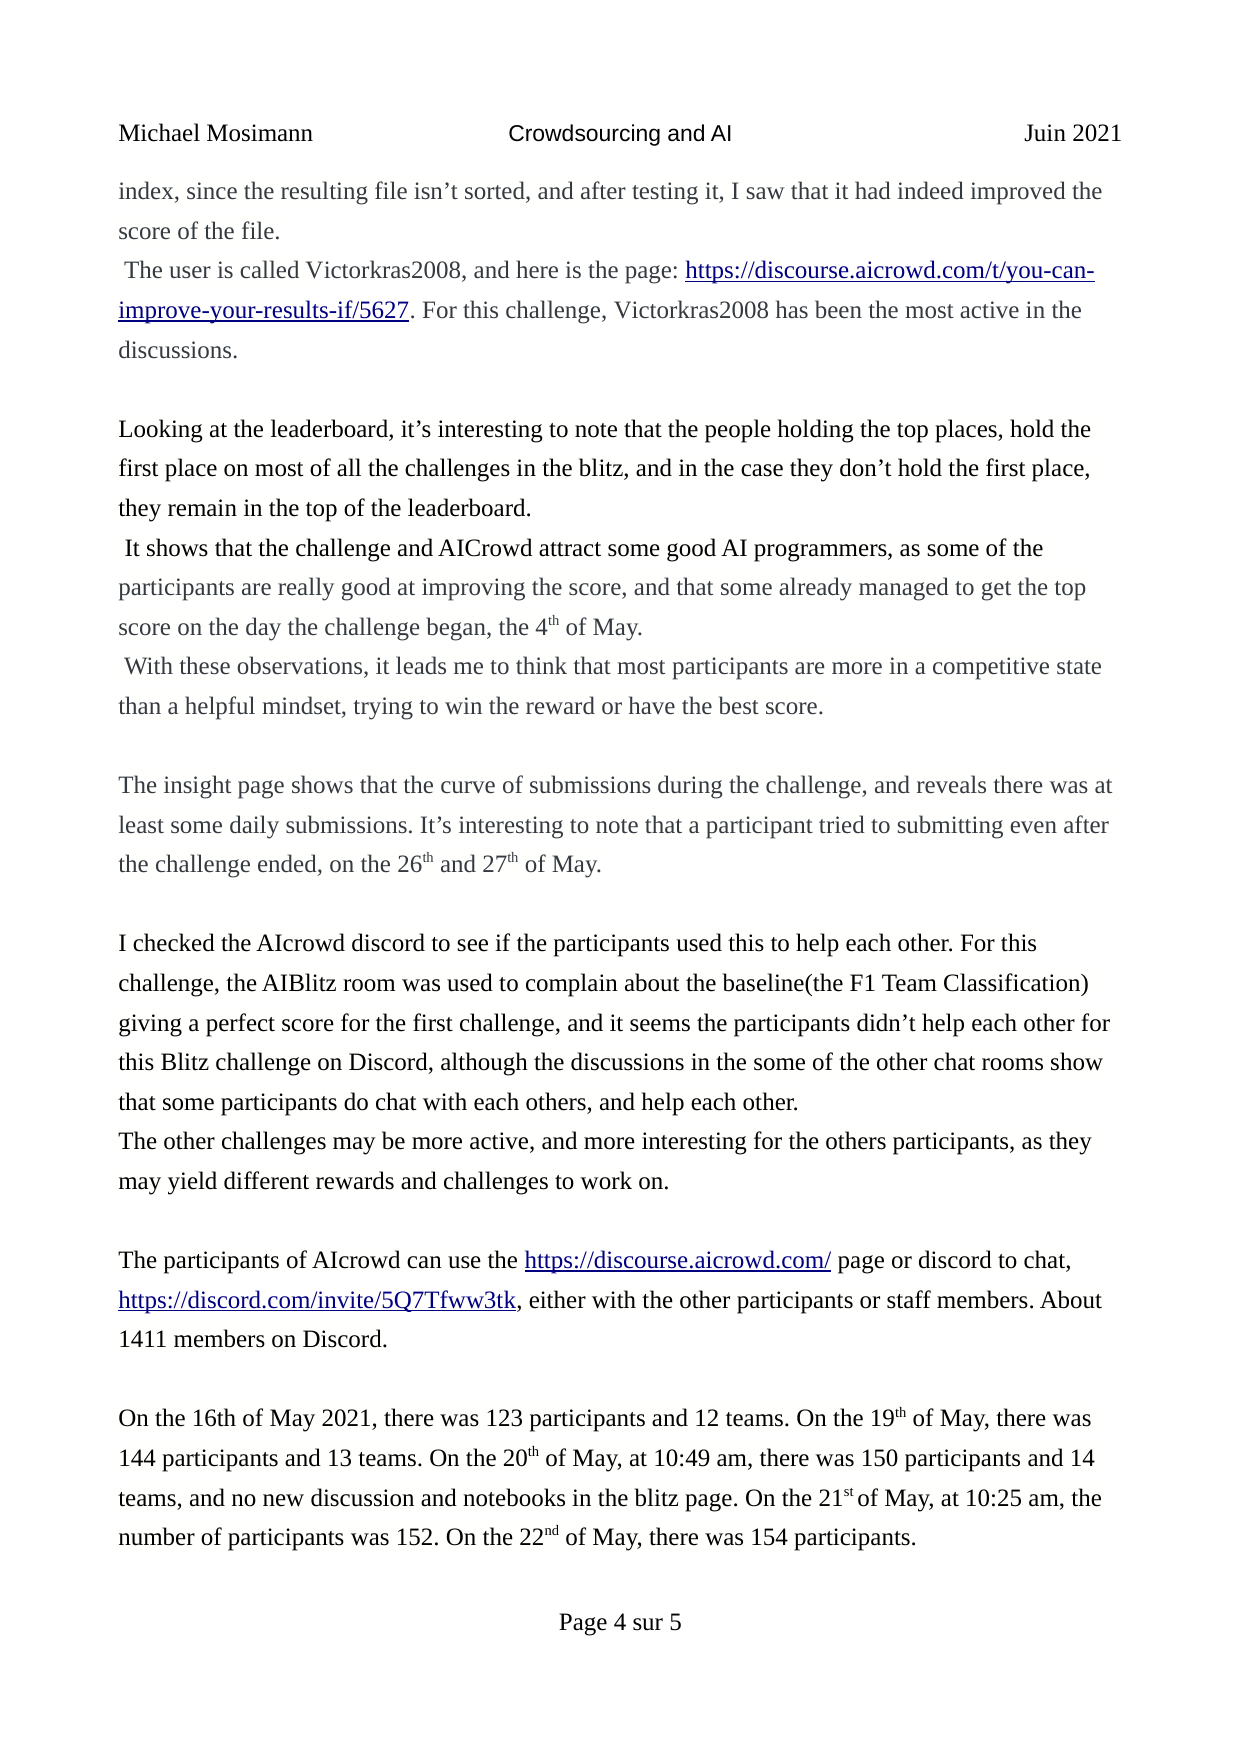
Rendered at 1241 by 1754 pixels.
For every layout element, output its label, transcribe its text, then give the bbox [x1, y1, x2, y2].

text The user is called Victorkras2008, and here is the page: https://discourse.aicrowd.com/t/you-can-improve-your-results-if/5627. For this challenge, Victorkras2008 has been the most active in the discussions. [118, 256, 1122, 363]
text Looking at the leaderboard, it’s interesting to note that the people holding the top places, hold the first place on most of all the challenges in the blitz, and in the case they don’t hold the first place, they remain in the top of the leaderboard. [118, 414, 1122, 522]
text The insight page shows that the curve of submissions during the challenge, and reveals there was at least some daily submissions. It’s interesting to note that a participant tried to submitting even after the challenge ended, on the 26th and 27th of May. [118, 770, 1122, 878]
text I checked the AIcrowd discord to see if the participants used this to help each other. For this challenge, the AIBlitz room was used to complain about the baseline(the F1 Team Classification) giving a perfect score for the first challenge, and it seems the participants didn’t help each other for this Blitz challenge on Discord, although the discussions in the some of the other chat rooms show that some participants do chat with each others, and help each other. [118, 928, 1122, 1116]
text With these observations, it leads me to think that most participants are more in a competitive state than a helpful mindset, trying to win the reward or have the best score. [118, 651, 1122, 720]
text index, since the resulting file isn’t sorted, and after testing it, I saw that it had indeed improved the score of the file. [118, 176, 1122, 245]
text It shows that the challenge and AICrowd attract some good AI programmers, as some of the participants are really good at improving the score, and that some already managed to get the top score on the day the challenge began, the 4th of May. [118, 533, 1122, 641]
text The participants of AIcrowd can use the https://discourse.aicrowd.com/ page or discord to chat, https://discord.com/invite/5Q7Tfww3tk, either with the other participants or staff members. About 1411 members on Discord. [118, 1245, 1122, 1353]
text The other challenges may be more active, and more interesting for the others participants, as they may yield different rewards and challenges to work on. [118, 1126, 1122, 1195]
text On the 16th of May 2021, there was 123 participants and 12 teams. On the 19th of May, there was 144 participants and 13 teams. On the 20th of May, at 10:49 am, there was 150 participants and 14 teams, and no new discussion and notebooks in the blitz page. On the 21st of May, at 10:25 am, the number of participants was 152. On the 22nd of May, there was 154 participants. [118, 1403, 1122, 1551]
